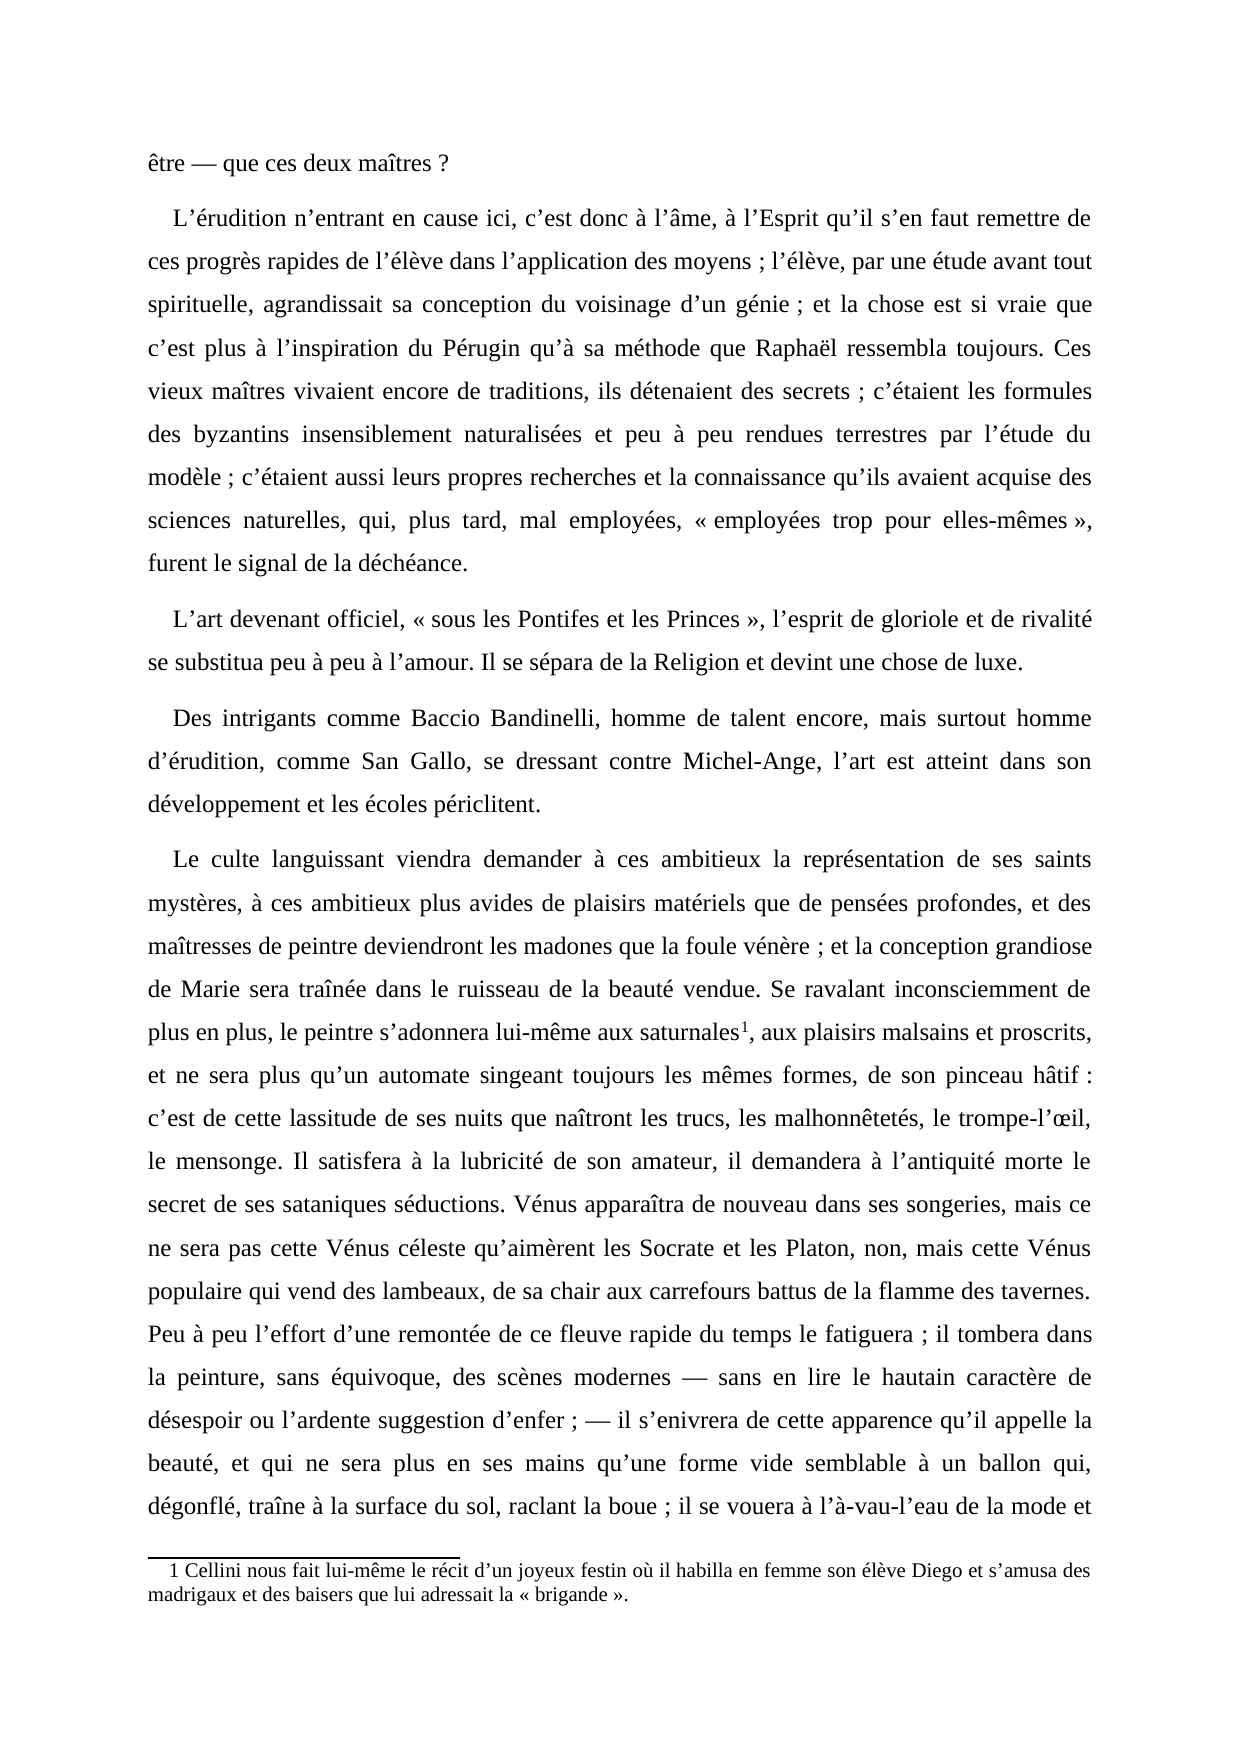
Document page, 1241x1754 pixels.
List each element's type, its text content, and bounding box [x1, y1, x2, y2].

text L’art devenant officiel, « sous les Pontifes et les Princes », l’esprit de gloriole et de rivalité se substitua peu à peu à l’amour. Il se sépara de la Religion et devint une chose de luxe. [148, 604, 1093, 676]
text Cellini nous fait lui-même le récit d’un joyeux festin où il habilla en femme son élève Diego et s’amusa des madrigaux et des baisers que lui adressait la « brigande ». [148, 1558, 1093, 1606]
text Des intrigants comme Baccio Bandinelli, homme de talent encore, mais surtout homme d’érudition, comme San Gallo, se dressant contre Michel-Ange, l’art est atteint dans son développement et les écoles périclitent. [148, 703, 1093, 818]
text Le culte languissant viendra demander à ces ambitieux la représentation de ses saints mystères, à ces ambitieux plus avides de plaisirs matériels que de pensées profondes, et des maîtresses de peintre deviendront les madones que la foule vénère ; et la conception grandiose de Marie sera traînée dans le ruisseau de la beauté vendue. Se ravalant inconsciemment de plus en plus, le peintre s’adonnera lui-même aux saturnales, aux plaisirs malsains et proscrits, et ne sera plus qu’un automate singeant toujours les mêmes formes, de son pinceau hâtif : c’est de cette lassitude de ses nuits que naîtront les trucs, les malhonnêtetés, le trompe-l’œil, le mensonge. Il satisfera à la lubricité de son amateur, il demandera à l’antiquité morte le secret de ses sataniques séductions. Vénus apparaîtra de nouveau dans ses songeries, mais ce ne sera pas cette Vénus céleste qu’aimèrent les Socrate et les Platon, non, mais cette Vénus populaire qui vend des lambeaux, de sa chair aux carrefours battus de la flamme des tavernes. Peu à peu l’effort d’une remontée de ce fleuve rapide du temps le fatiguera ; il tombera dans la peinture, sans équivoque, des scènes modernes — sans en lire le hautain caractère de désespoir ou l’ardente suggestion d’enfer ; — il s’enivrera de cette apparence qu’il appelle la beauté, et qui ne sera plus en ses mains qu’une forme vide semblable à un ballon qui, dégonflé, traîne à la surface du sol, raclant la boue ; il se vouera à l’à-vau-l’eau de la mode et [148, 844, 1093, 1520]
text être — que ces deux maîtres ? [148, 148, 1093, 176]
text L’érudition n’entrant en cause ici, c’est donc à l’âme, à l’Esprit qu’il s’en faut remettre de ces progrès rapides de l’élève dans l’application des moyens ; l’élève, par une étude avant tout spirituelle, agrandissait sa conception du voisinage d’un génie ; et la chose est si vraie que c’est plus à l’inspiration du Pérugin qu’à sa méthode que Raphaël ressembla toujours. Ces vieux maîtres vivaient encore de traditions, ils détenaient des secrets ; c’étaient les formules des byzantins insensiblement naturalisées et peu à peu rendues terrestres par l’étude du modèle ; c’étaient aussi leurs propres recherches et la connaissance qu’ils avaient acquise des sciences naturelles, qui, plus tard, mal employées, « employées trop pour elles-mêmes », furent le signal de la déchéance. [148, 203, 1093, 577]
